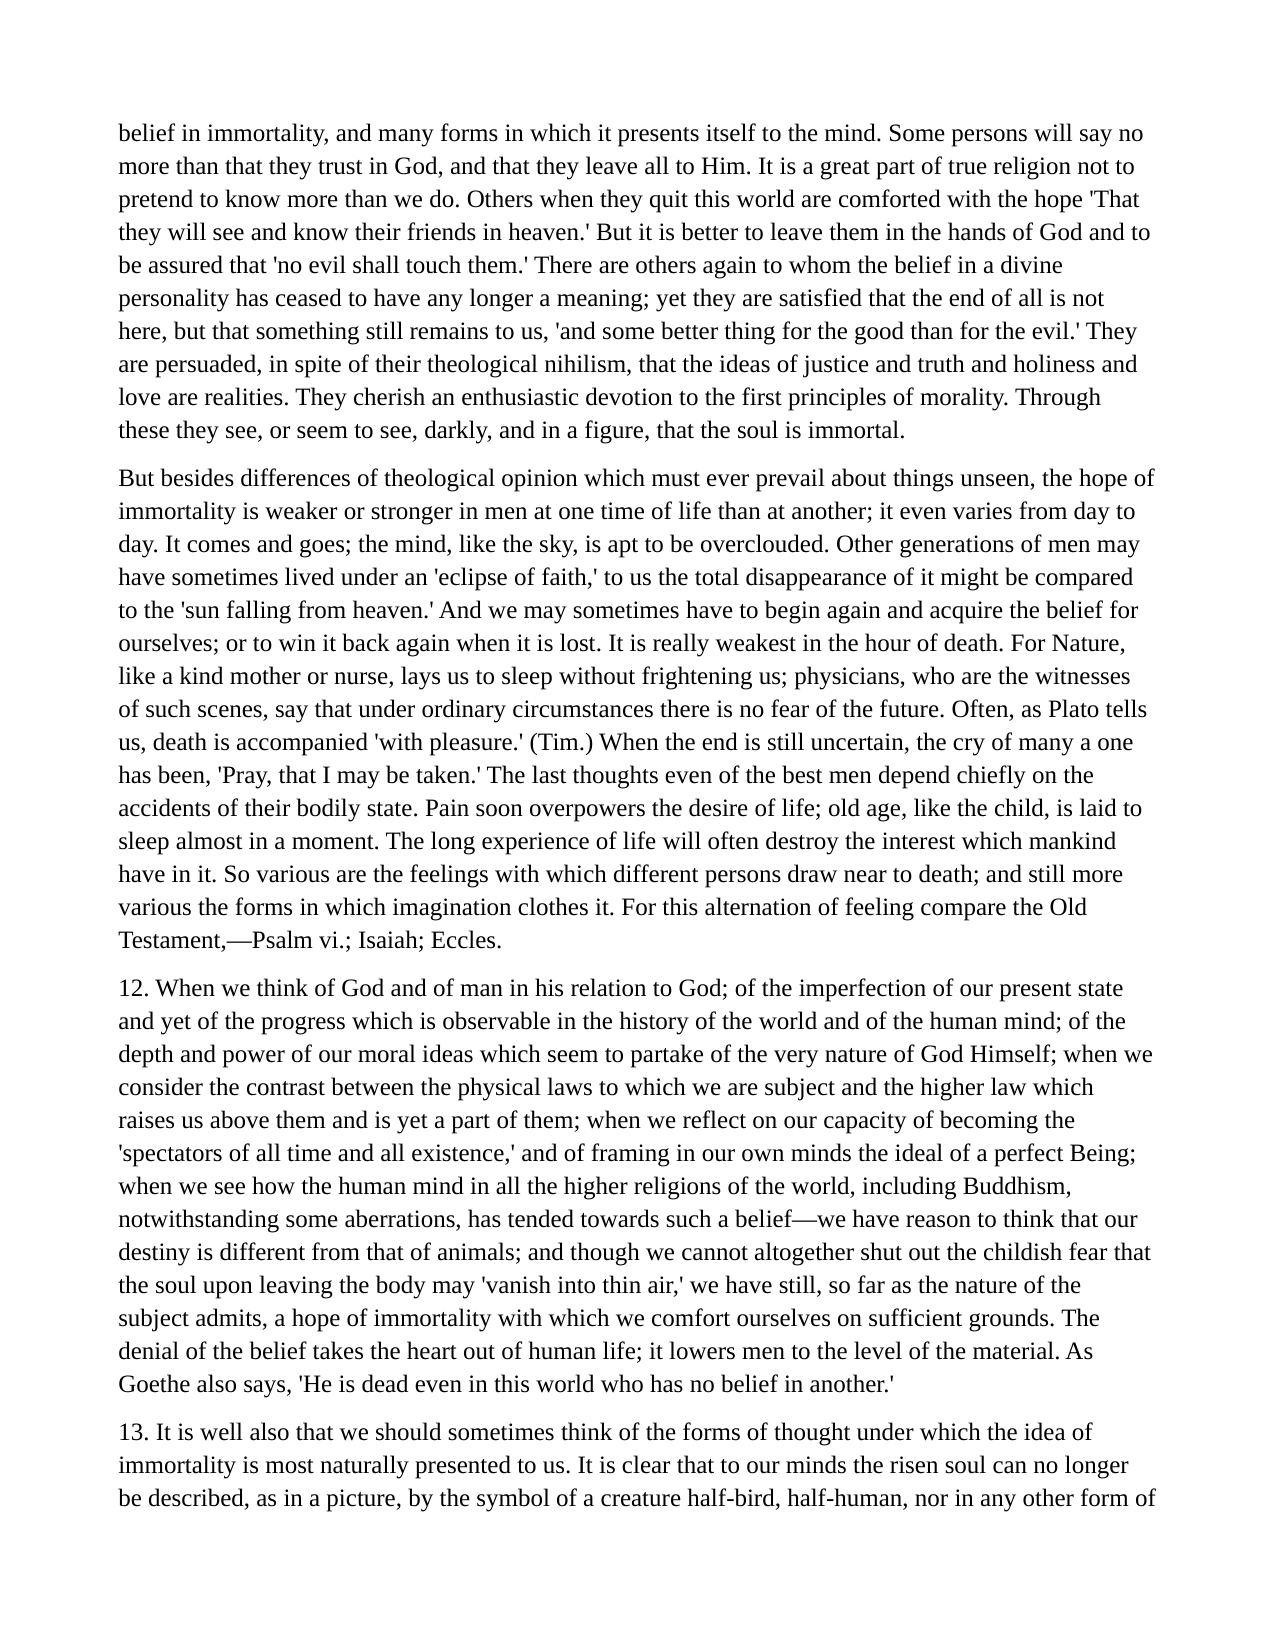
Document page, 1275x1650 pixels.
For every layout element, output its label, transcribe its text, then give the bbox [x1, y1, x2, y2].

text 13. It is well also that we should sometimes think of the forms of thought under which the idea of immortality is most naturally presented to us. It is clear that to our minds the risen soul can no longer be described, as in a picture, by the symbol of a creature half-bird, half-human, nor in any other form of [118, 1417, 1157, 1511]
text belief in immortality, and many forms in which it presents itself to the mind. Some persons will say no more than that they trust in God, and that they leave all to Him. It is a great part of true religion not to pretend to know more than we do. Others when they quit this world are comforted with the hope 'That they will see and know their friends in heaven.' But it is better to leave them in the hands of God and to be assured that 'no evil shall touch them.' There are others again to whom the belief in a divine personality has ceased to have any longer a meaning; yet they are satisfied that the end of all is not here, but that something still remains to us, 'and some better thing for the good than for the evil.' They are persuaded, in spite of their theological nihilism, that the ideas of justice and truth and holiness and love are realities. They cherish an enthusiastic devotion to the first principles of morality. Through these they see, or seem to see, darkly, and in a figure, that the soul is immortal. [118, 118, 1157, 444]
text 12. When we think of God and of man in his relation to God; of the imperfection of our present state and yet of the progress which is observable in the history of the world and of the human mind; of the depth and power of our moral ideas which seem to partake of the very nature of God Himself; when we consider the contrast between the physical laws to which we are subject and the higher law which raises us above them and is yet a part of them; when we reflect on our capacity of becoming the 'spectators of all time and all existence,' and of framing in our own minds the ideal of a perfect Being; when we see how the human mind in all the higher religions of the world, including Buddhism, notwithstanding some aberrations, has tended towards such a belief—we have reason to think that our destiny is different from that of animals; and though we cannot altogether shut out the childish fear that the soul upon leaving the body may 'vanish into thin air,' we have still, so far as the nature of the subject admits, a hope of immortality with which we comfort ourselves on sufficient grounds. The denial of the belief takes the heart out of human life; it lowers men to the level of the material. As Goethe also says, 'He is dead even in this world who has no belief in another.' [118, 973, 1157, 1398]
text But besides differences of theological opinion which must ever prevail about things unseen, the hope of immortality is weaker or stronger in men at one time of life than at another; it even varies from day to day. It comes and goes; the mind, like the sky, is apt to be overclouded. Other generations of men may have sometimes lived under an 'eclipse of faith,' to us the total disappearance of it might be compared to the 'sun falling from heaven.' And we may sometimes have to begin again and acquire the belief for ourselves; or to win it back again when it is lost. It is really weakest in the hour of death. For Nature, like a kind mother or nurse, lays us to sleep without frightening us; physicians, who are the witnesses of such scenes, say that under ordinary circumstances there is no fear of the future. Often, as Plato tells us, death is accompanied 'with pleasure.' (Tim.) When the end is still uncertain, the cry of many a one has been, 'Pray, that I may be taken.' The last thoughts even of the best men depend chiefly on the accidents of their bodily state. Pain soon overpowers the desire of life; old age, like the child, is laid to sleep almost in a moment. The long experience of life will often destroy the interest which mankind have in it. So various are the feelings with which different persons draw near to death; and still more various the forms in which imagination clothes it. For this alternation of feeling compare the Old Testament,—Psalm vi.; Isaiah; Eccles. [118, 463, 1157, 954]
